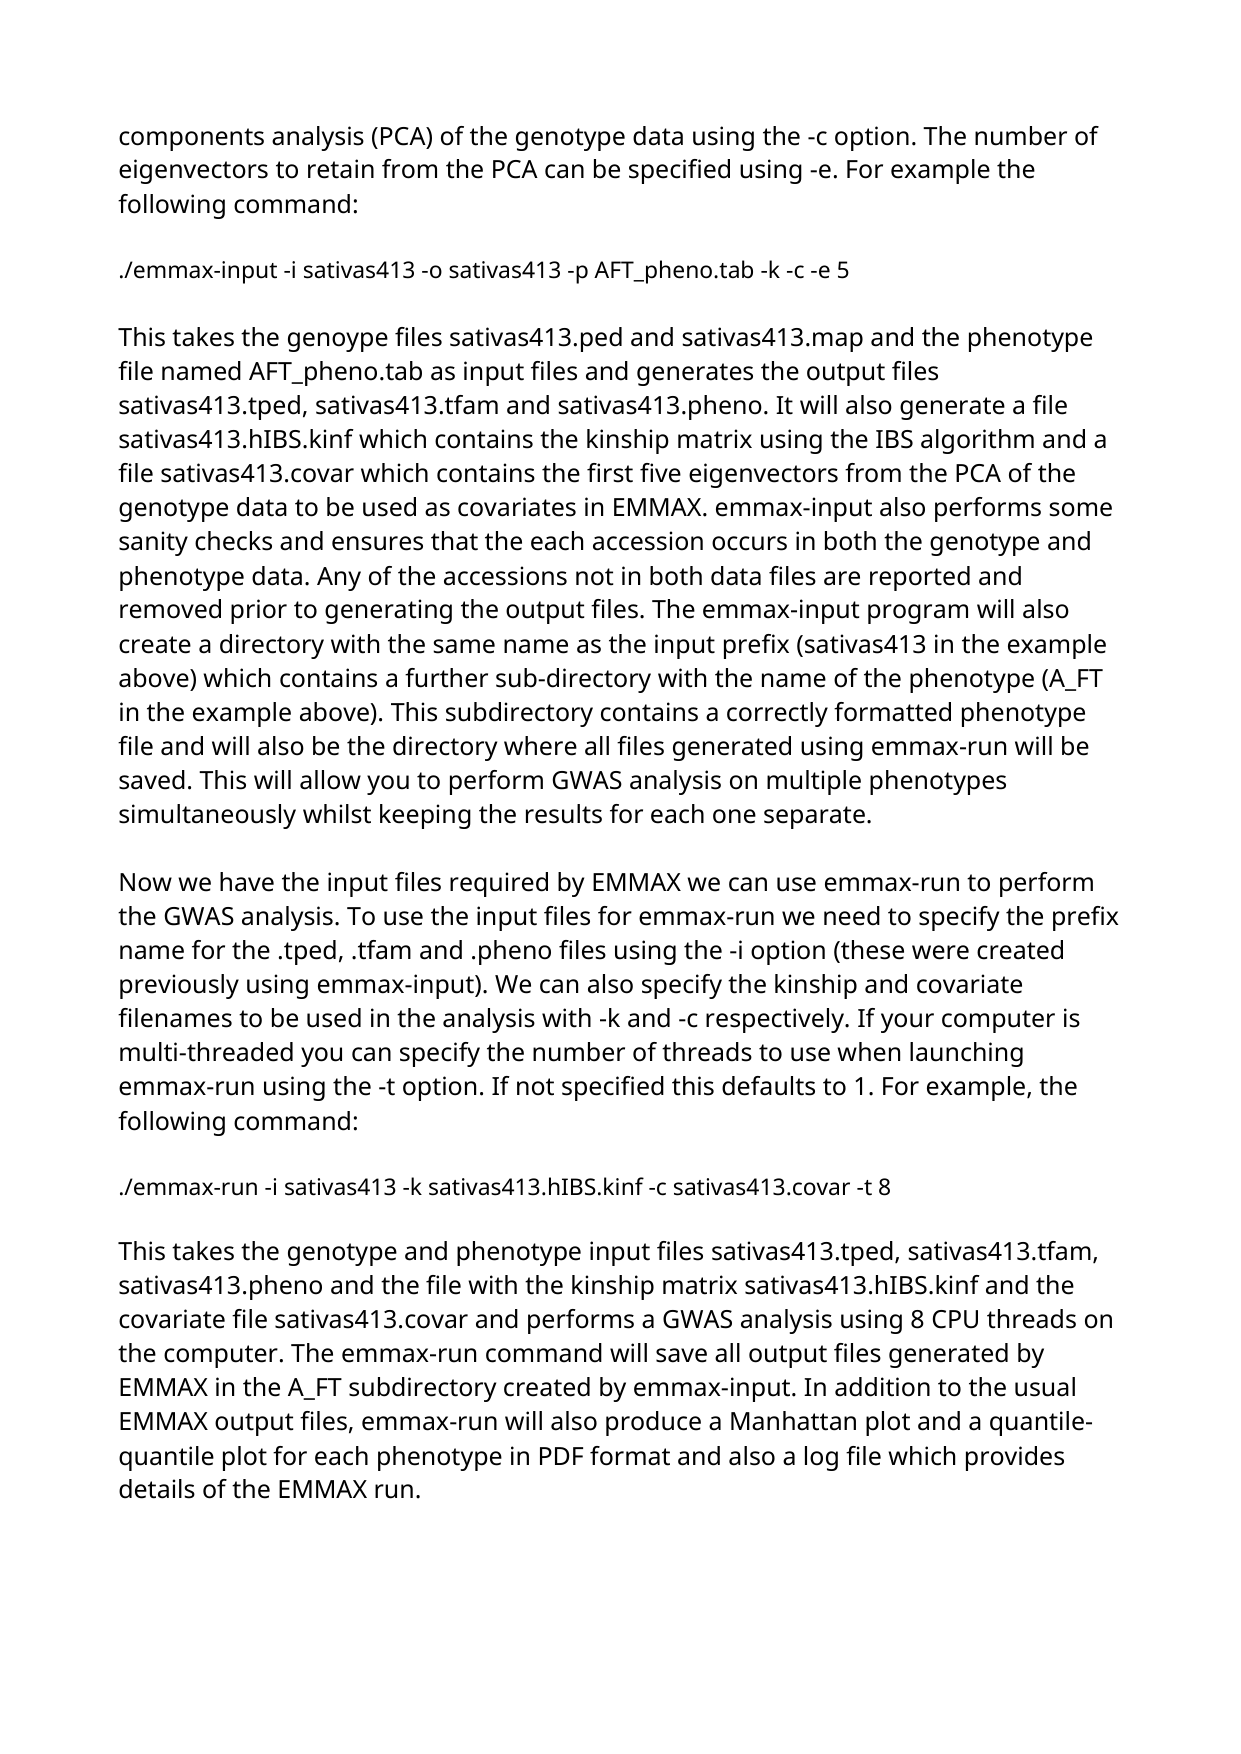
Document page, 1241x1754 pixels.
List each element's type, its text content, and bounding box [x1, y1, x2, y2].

text Now we have the input files required by EMMAX we can use emmax-run to perform the GWAS analysis. To use the input files for emmax-run we need to specify the prefix name for the .tped, .tfam and .pheno files using the -i option (these were created previously using emmax-input). We can also specify the kinship and covariate filenames to be used in the analysis with -k and -c respectively. If your computer is multi-threaded you can specify the number of threads to use when launching emmax-run using the -t option. If not specified this defaults to 1. For example, the following command: [118, 865, 1122, 1137]
text ./emmax-run -i sativas413 -k sativas413.hIBS.kinf -c sativas413.covar -t 8 [118, 1171, 1122, 1202]
text ./emmax-input -i sativas413 -o sativas413 -p AFT_pheno.tab -k -c -e 5 [118, 254, 1122, 286]
text This takes the genotype and phenotype input files sativas413.tped, sativas413.tfam, sativas413.pheno and the file with the kinship matrix sativas413.hIBS.kinf and the covariate file sativas413.covar and performs a GWAS analysis using 8 CPU threads on the computer. The emmax-run command will save all output files generated by EMMAX in the A_FT subdirectory created by emmax-input. In addition to the usual EMMAX output files, emmax-run will also produce a Manhattan plot and a quantile-quantile plot for each phenotype in PDF format and also a log file which provides details of the EMMAX run. [118, 1234, 1122, 1506]
text This takes the genoype files sativas413.ped and sativas413.map and the phenotype file named AFT_pheno.tab as input files and generates the output files sativas413.tped, sativas413.tfam and sativas413.pheno. It will also generate a file sativas413.hIBS.kinf which contains the kinship matrix using the IBS algorithm and a file sativas413.covar which contains the first five eigenvectors from the PCA of the genotype data to be used as covariates in EMMAX. emmax-input also performs some sanity checks and ensures that the each accession occurs in both the genotype and phenotype data. Any of the accessions not in both data files are reported and removed prior to generating the output files. The emmax-input program will also create a directory with the same name as the input prefix (sativas413 in the example above) which contains a further sub-directory with the name of the phenotype (A_FT in the example above). This subdirectory contains a correctly formatted phenotype file and will also be the directory where all files generated using emmax-run will be saved. This will allow you to perform GWAS analysis on multiple phenotypes simultaneously whilst keeping the results for each one separate. [118, 320, 1122, 831]
text components analysis (PCA) of the genotype data using the -c option. The number of eigenvectors to retain from the PCA can be specified using -e. For example the following command: [118, 118, 1122, 220]
